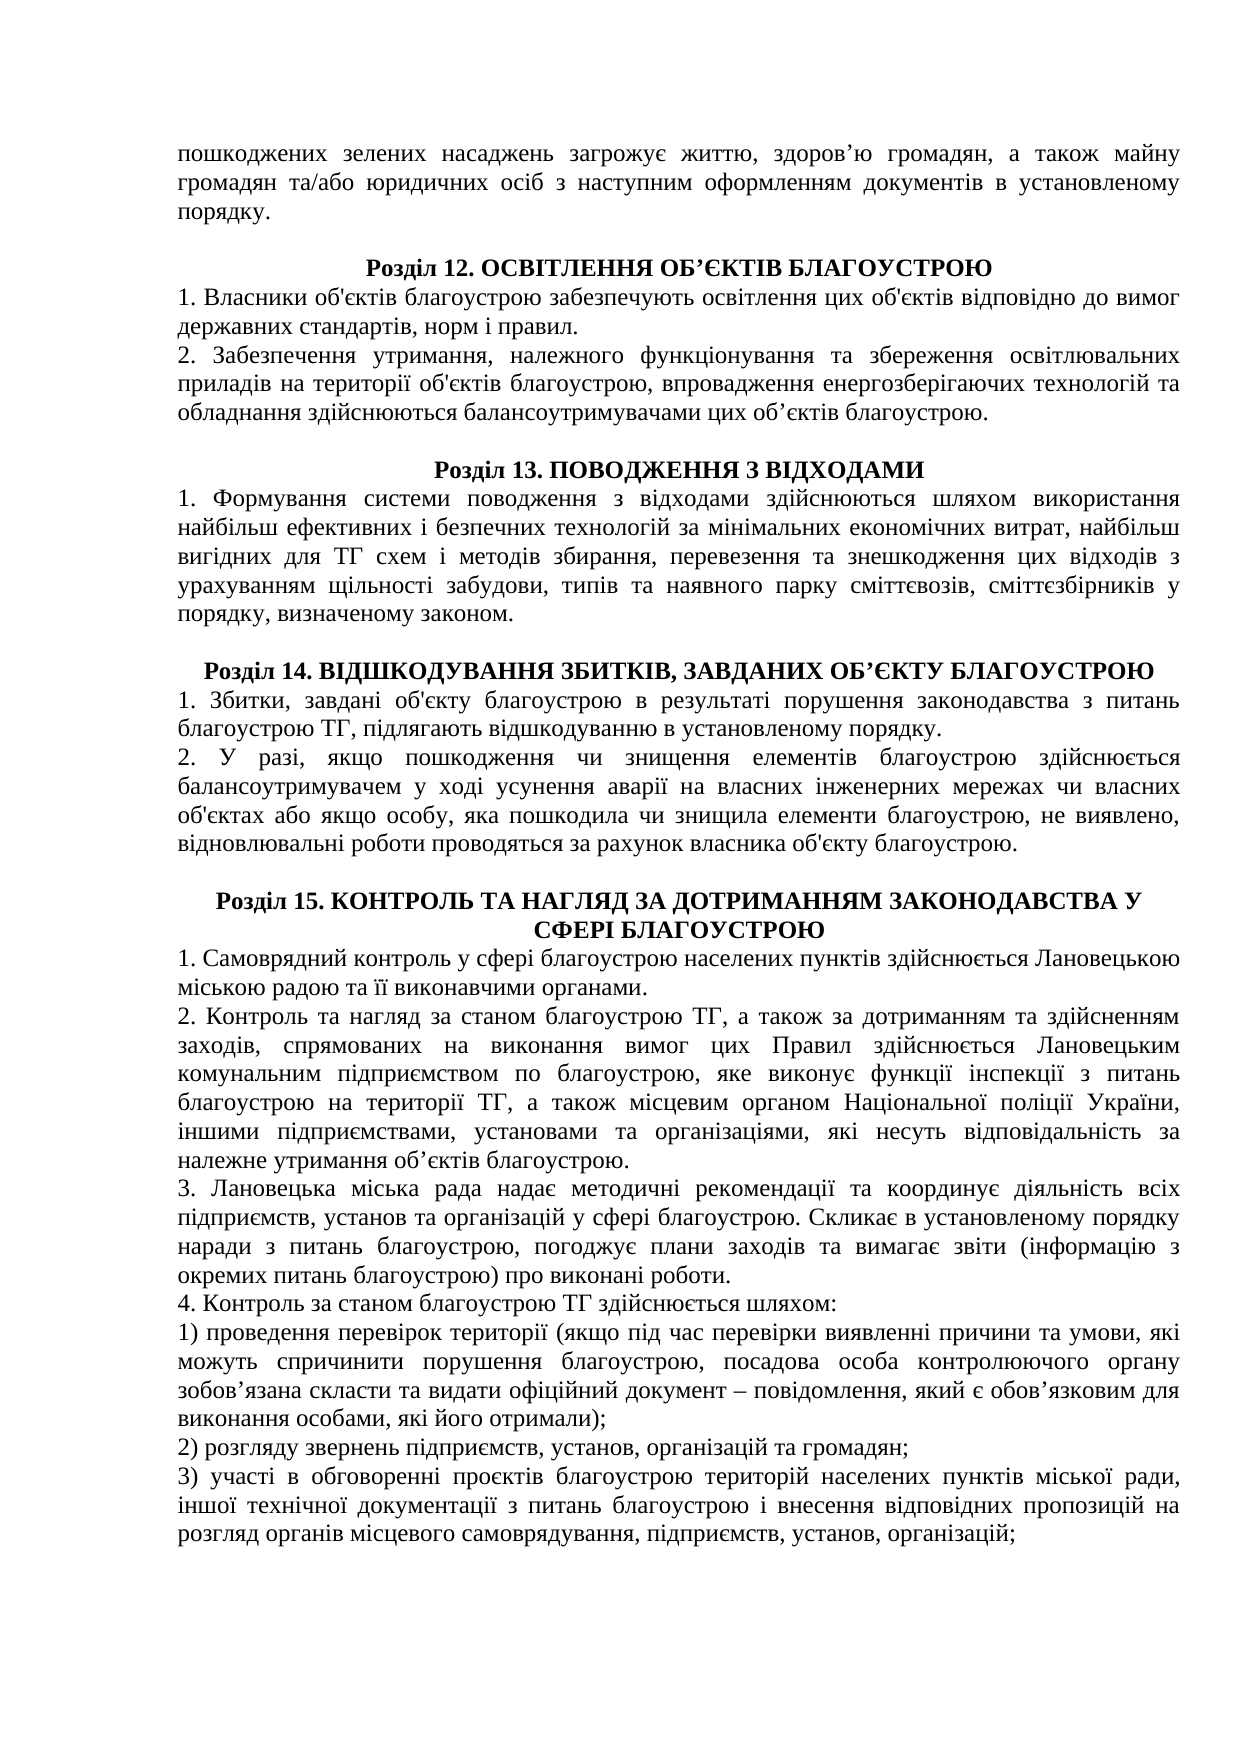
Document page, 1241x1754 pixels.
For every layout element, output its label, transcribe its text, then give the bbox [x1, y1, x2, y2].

text Розділ 14. ВІДШКОДУВАННЯ ЗБИТКІВ, ЗАВДАНИХ ОБ’ЄКТУ БЛАГОУСТРОЮ [177, 656, 1181, 685]
text 1) проведення перевірок території (якщо під час перевірки виявленні причини та умови, які можуть спричинити порушення благоустрою, посадова особа контролюючого органу зобов’язана скласти та видати офіційний документ – повідомлення, який є обов’язковим для виконання особами, які його отримали); [177, 1317, 1181, 1432]
text 1. Збитки, завдані об'єкту благоустрою в результаті порушення законодавства з питань благоустрою ТГ, підлягають відшкодуванню в установленому порядку. [177, 685, 1181, 742]
text Розділ 12. ОСВІТЛЕННЯ ОБ’ЄКТІВ БЛАГОУСТРОЮ [177, 253, 1181, 282]
text 2. Контроль та нагляд за станом благоустрою ТГ, а також за дотриманням та здійсненням заходів, спрямованих на виконання вимог цих Правил здійснюється Лановецьким комунальним підприємством по благоустрою, яке виконує функції інспекції з питань благоустрою на території ТГ, а також місцевим органом Національної поліції України, іншими підприємствами, установами та організаціями, які несуть відповідальність за належне утримання об’єктів благоустрою. [177, 1001, 1181, 1173]
text 2. У разі, якщо пошкодження чи знищення елементів благоустрою здійснюється балансоутримувачем у ході усунення аварії на власних інженерних мережах чи власних об'єктах або якщо особу, яка пошкодила чи знищила елементи благоустрою, не виявлено, відновлювальні роботи проводяться за рахунок власника об'єкту благоустрою. [177, 742, 1181, 857]
text 1. Самоврядний контроль у сфері благоустрою населених пунктів здійснюється Лановецькою міською радою та її виконавчими органами. [177, 943, 1181, 1001]
text 2. Забезпечення утримання, належного функціонування та збереження освітлювальних приладів на території об'єктів благоустрою, впровадження енергозберігаючих технологій та обладнання здійснюються балансоутримувачами цих об’єктів благоустрою. [177, 340, 1181, 426]
text 3) участі в обговоренні проєктів благоустрою територій населених пунктів міської ради, іншої технічної документації з питань благоустрою і внесення відповідних пропозицій на розгляд органів місцевого самоврядування, підприємств, установ, організацій; [113, 1461, 1240, 1612]
text 3. Лановецька міська рада надає методичні рекомендації та координує діяльність всіх підприємств, установ та організацій у сфері благоустрою. Скликає в установленому порядку наради з питань благоустрою, погоджує плани заходів та вимагає звіти (інформацію з окремих питань благоустрою) про виконані роботи. [177, 1173, 1181, 1288]
text 4. Контроль за станом благоустрою ТГ здійснюється шляхом: [177, 1288, 1181, 1317]
text пошкоджених зелених насаджень загрожує життю, здоров’ю громадян, а також майну громадян та/або юридичних осіб з наступним оформленням документів в установленому порядку. [113, 74, 1240, 225]
text Розділ 15. КОНТРОЛЬ ТА НАГЛЯД ЗА ДОТРИМАННЯМ ЗАКОНОДАВСТВА У СФЕРІ БЛАГОУСТРОЮ [177, 886, 1181, 943]
text 1. Формування системи поводження з відходами здійснюються шляхом використання найбільш ефективних і безпечних технологій за мінімальних економічних витрат, найбільш вигідних для ТГ схем і методів збирання, перевезення та знешкодження цих відходів з урахуванням щільності забудови, типів та наявного парку сміттєвозів, сміттєзбірників у порядку, визначеному законом. [177, 483, 1181, 627]
text 1. Власники об'єктів благоустрою забезпечують освітлення цих об'єктів відповідно до вимог державних стандартів, норм і правил. [177, 282, 1181, 340]
text Розділ 13. ПОВОДЖЕННЯ З ВІДХОДАМИ [177, 455, 1181, 483]
text 2) розгляду звернень підприємств, установ, організацій та громадян; [177, 1432, 1181, 1461]
